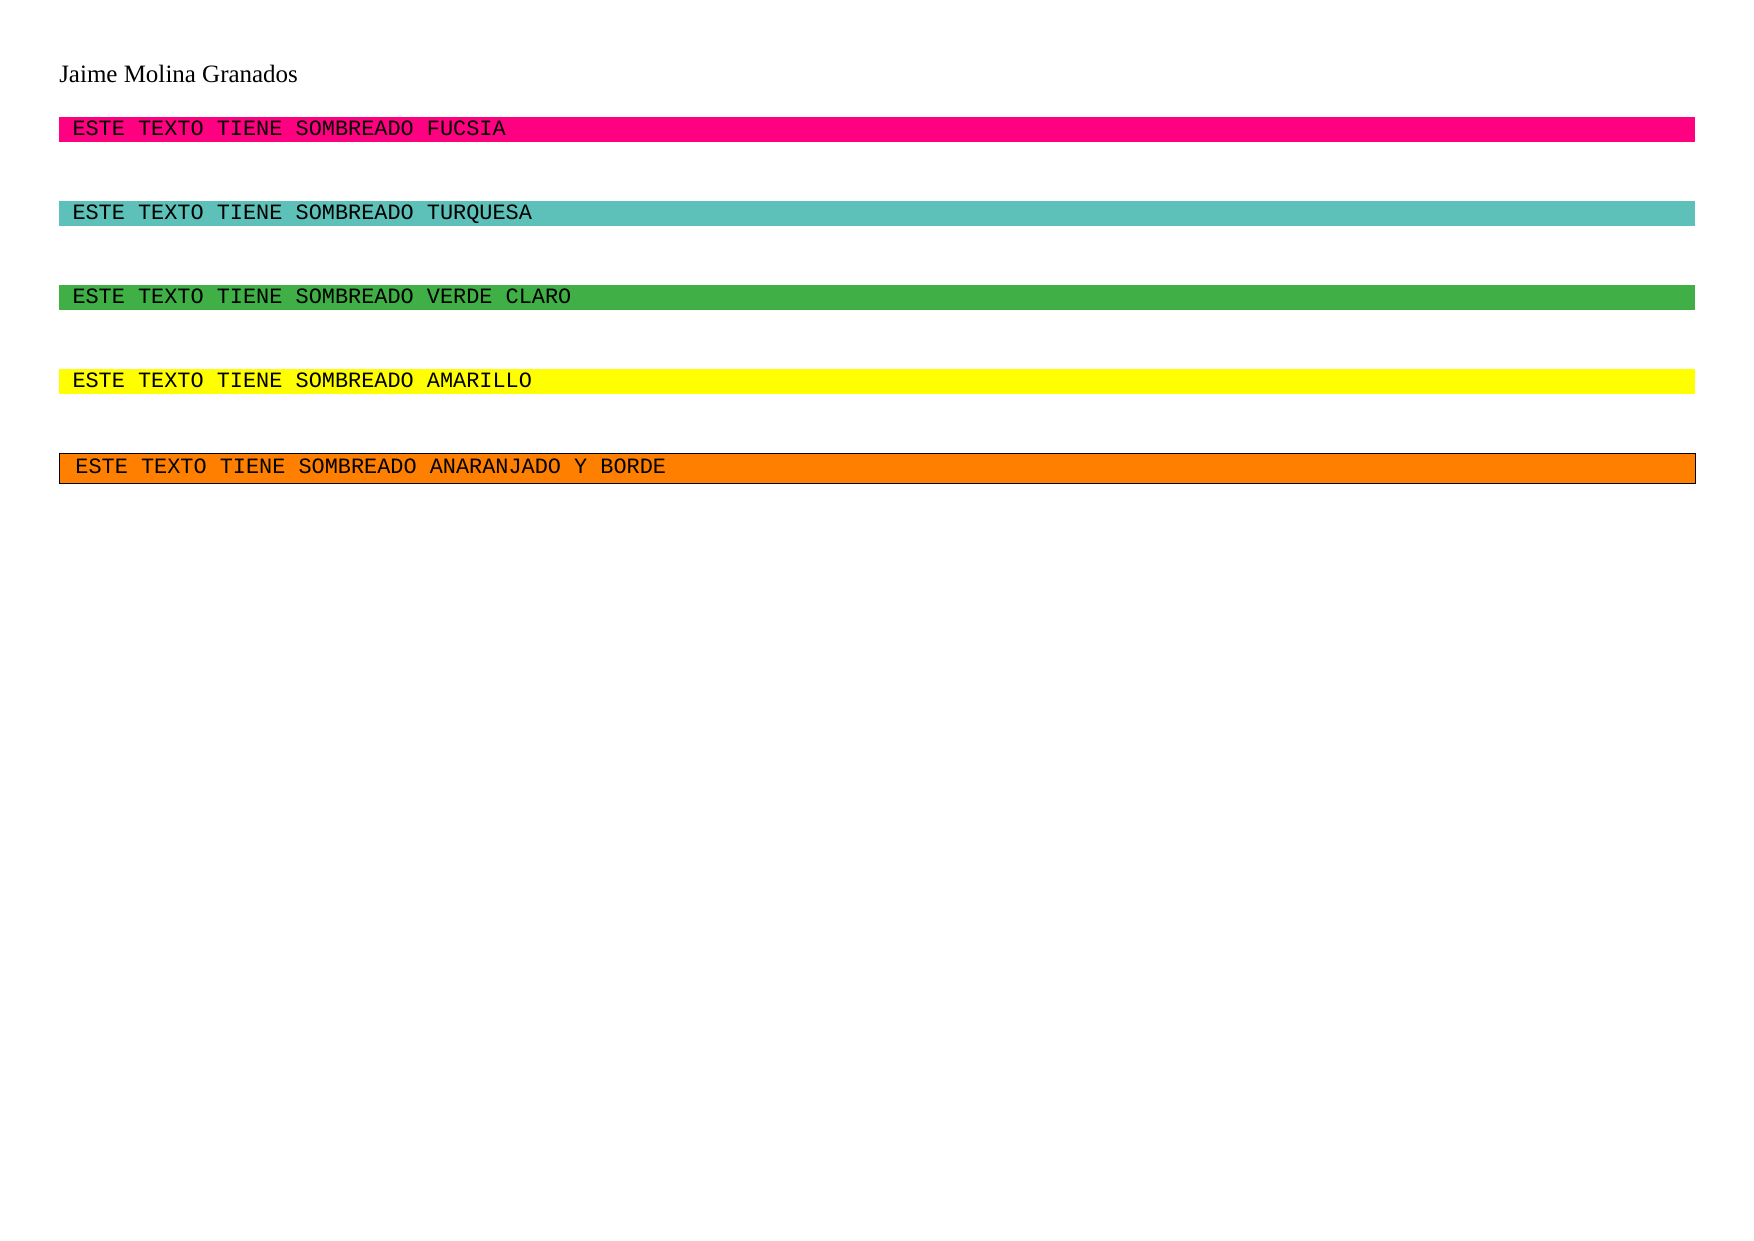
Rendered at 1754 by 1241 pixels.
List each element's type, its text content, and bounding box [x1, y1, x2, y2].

text ESTE TEXTO TIENE SOMBREADO TURQUESA [59, 201, 1695, 226]
text ESTE TEXTO TIENE SOMBREADO ANARANJADO Y BORDE [60, 454, 1695, 483]
text ESTE TEXTO TIENE SOMBREADO AMARILLO [59, 369, 1695, 394]
text ESTE TEXTO TIENE SOMBREADO VERDE CLARO [59, 285, 1695, 310]
text ESTE TEXTO TIENE SOMBREADO FUCSIA [59, 117, 1695, 142]
